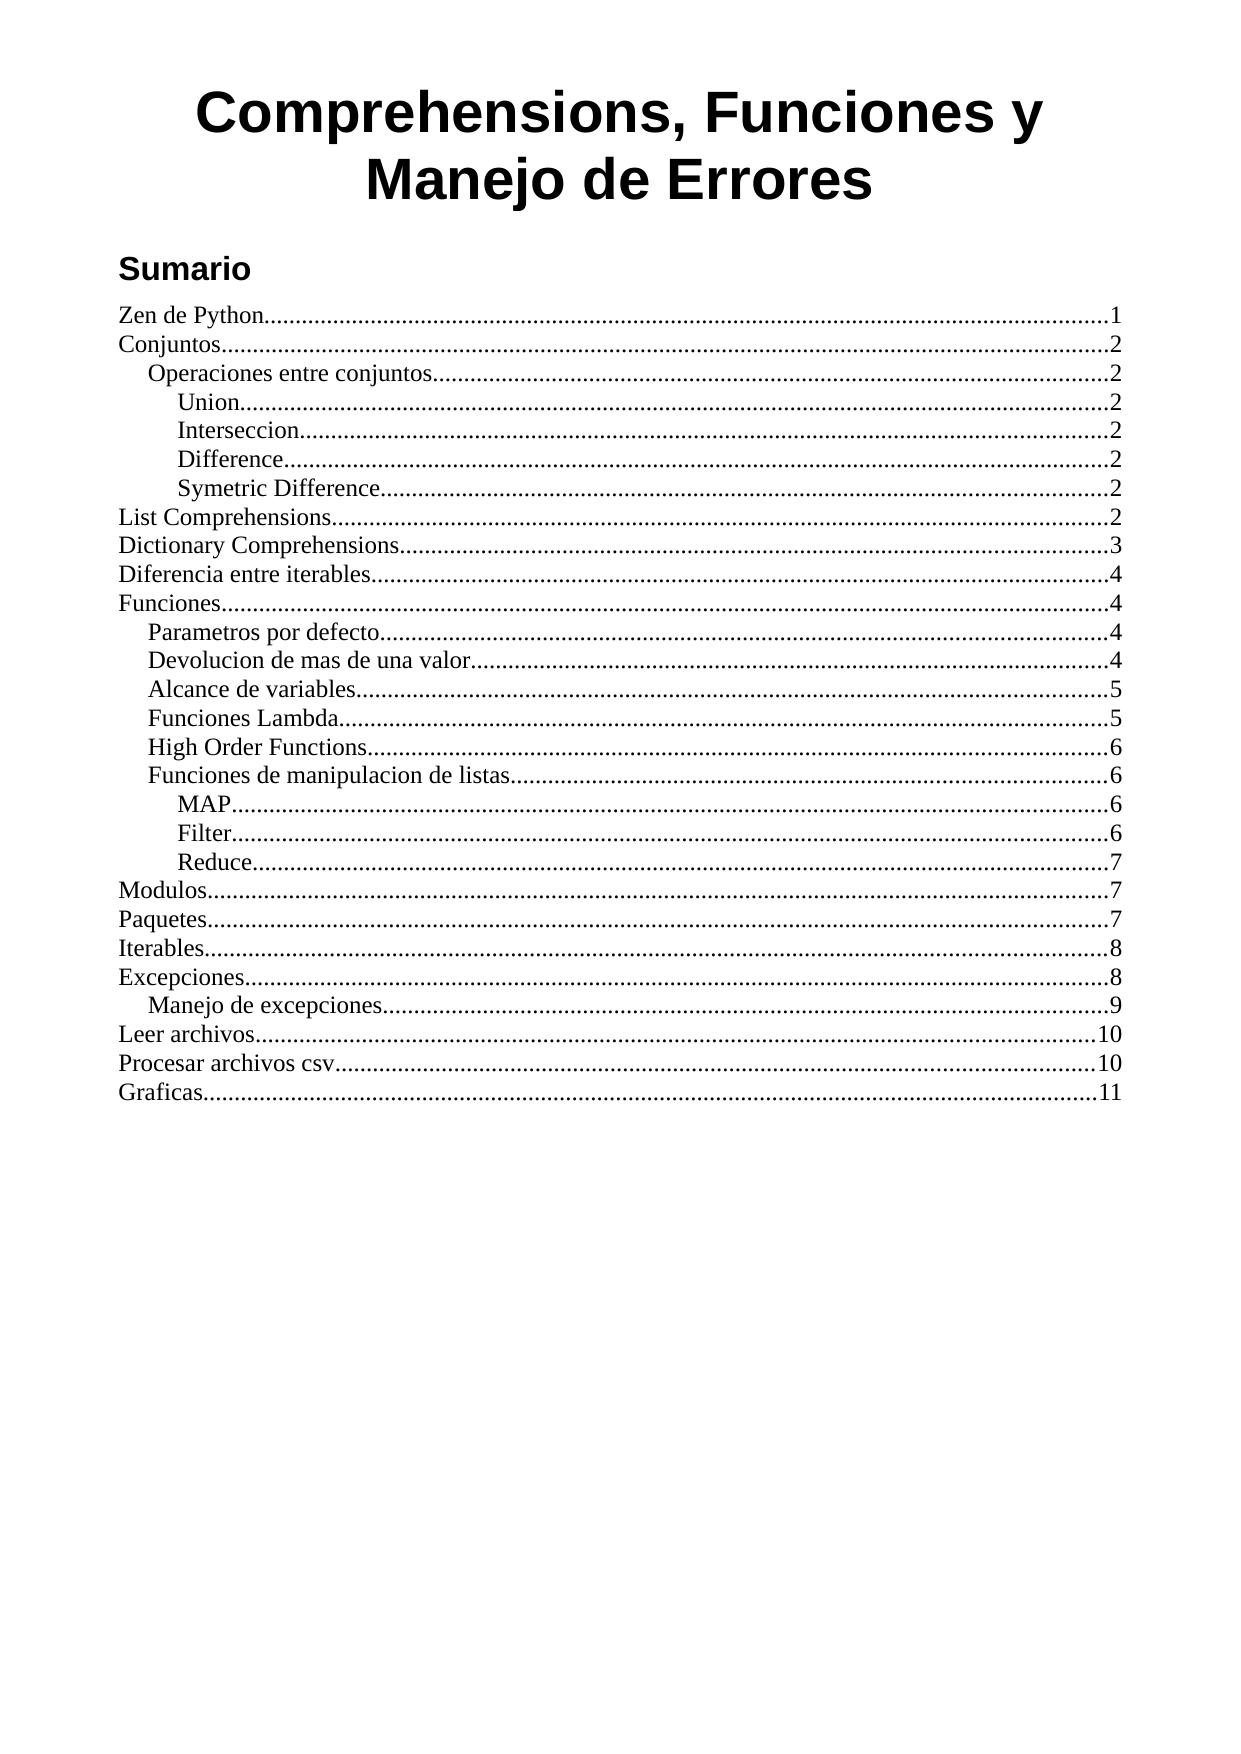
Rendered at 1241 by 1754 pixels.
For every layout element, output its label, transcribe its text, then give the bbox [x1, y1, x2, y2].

text Union 2 [177, 387, 1122, 415]
text Operaciones entre conjuntos 2 [148, 358, 1122, 387]
text List Comprehensions 2 [118, 502, 1122, 530]
title Comprehensions, Funciones y Manejo de Errores [118, 78, 1122, 212]
text MAP 6 [177, 789, 1122, 818]
text Iterables 8 [118, 933, 1122, 962]
text Filter 6 [177, 818, 1122, 847]
text Reduce 7 [177, 847, 1122, 875]
text Devolucion de mas de una valor 4 [148, 645, 1122, 674]
text Paquetes 7 [118, 904, 1122, 933]
text Dictionary Comprehensions 3 [118, 530, 1122, 559]
text Zen de Python 1 [118, 300, 1122, 329]
text Procesar archivos csv 10 [118, 1048, 1122, 1077]
text Difference 2 [177, 444, 1122, 473]
text Alcance de variables 5 [148, 674, 1122, 703]
text Excepciones 8 [118, 962, 1122, 990]
text Parametros por defecto 4 [148, 617, 1122, 645]
text Funciones Lambda 5 [148, 703, 1122, 732]
text Diferencia entre iterables 4 [118, 559, 1122, 588]
text Conjuntos 2 [118, 329, 1122, 358]
text Interseccion 2 [177, 415, 1122, 444]
text Modulos 7 [118, 875, 1122, 904]
text Symetric Difference 2 [177, 473, 1122, 502]
subtitle Sumario [118, 249, 1122, 288]
text Funciones de manipulacion de listas 6 [148, 760, 1122, 789]
text Funciones 4 [118, 588, 1122, 617]
text Graficas 11 [118, 1077, 1122, 1105]
text Leer archivos 10 [118, 1019, 1122, 1048]
text High Order Functions 6 [148, 732, 1122, 760]
text Manejo de excepciones 9 [148, 990, 1122, 1019]
